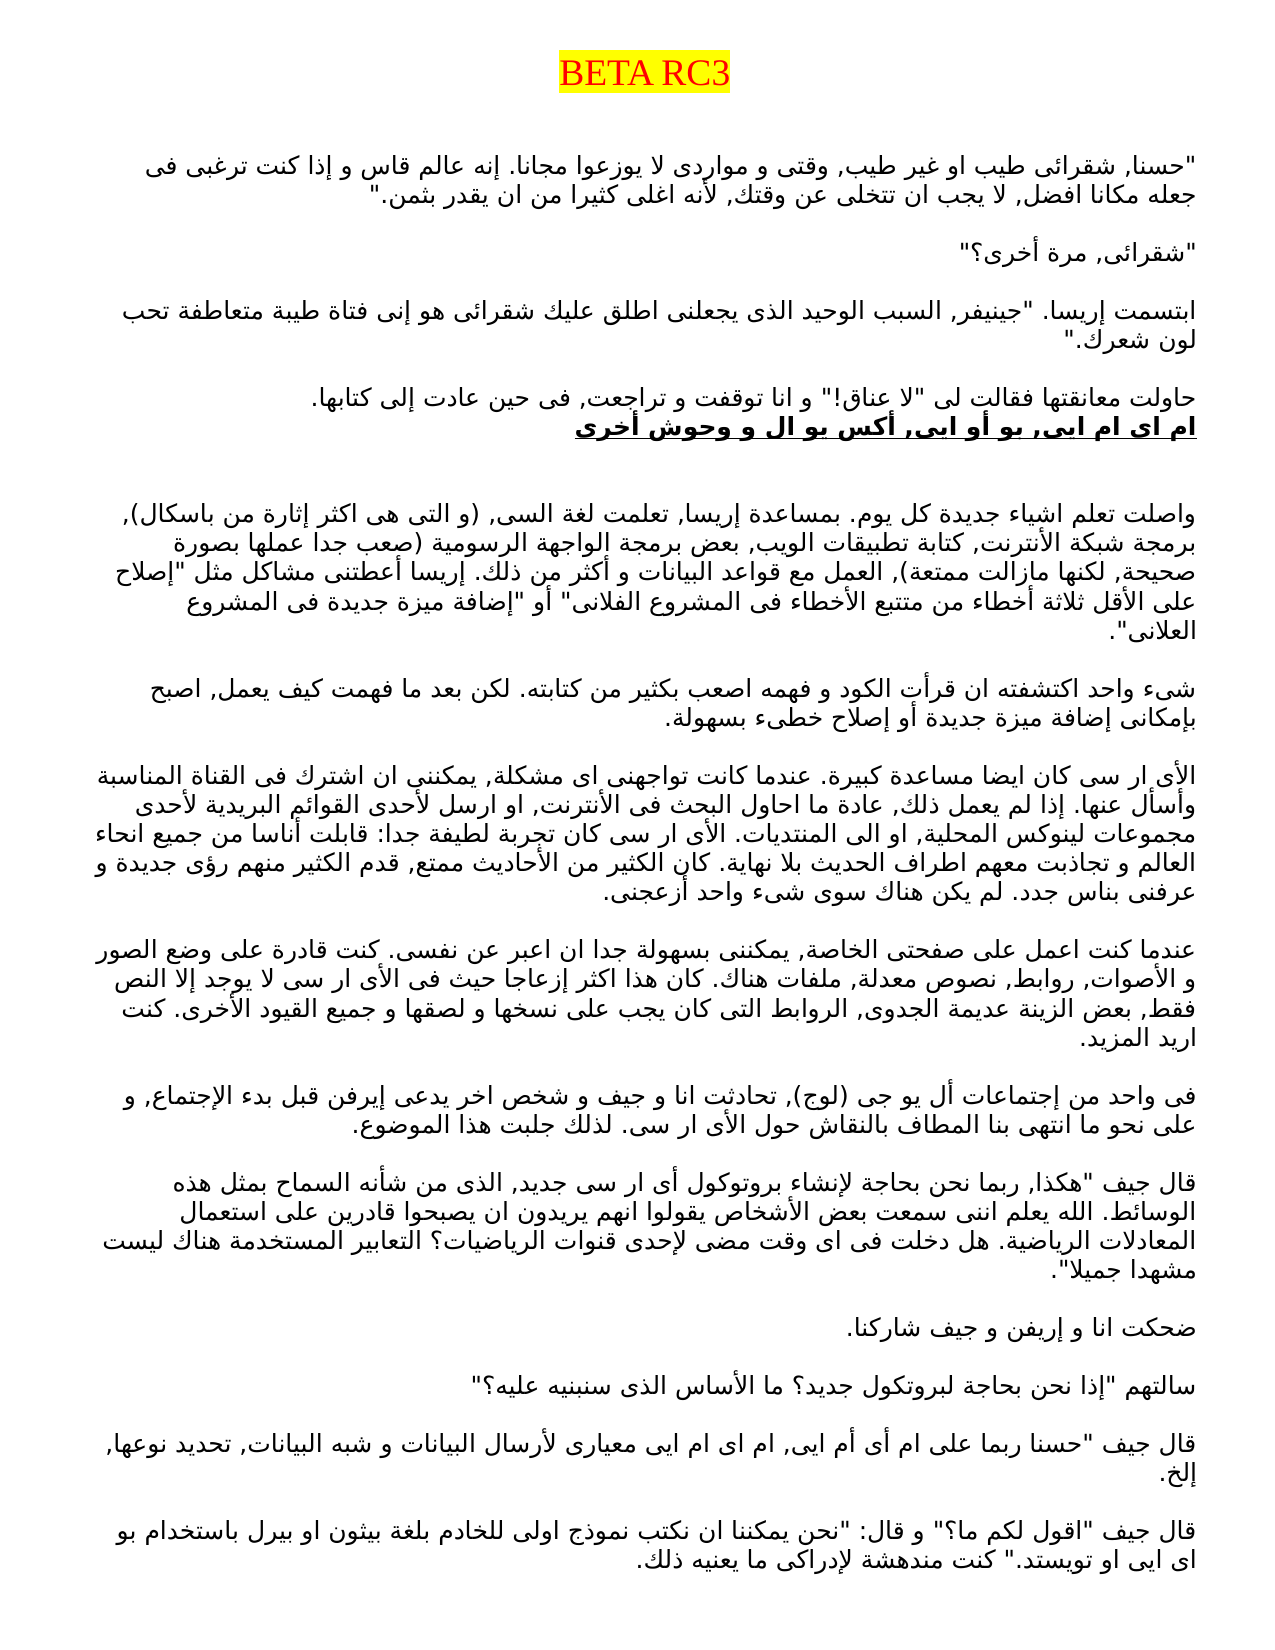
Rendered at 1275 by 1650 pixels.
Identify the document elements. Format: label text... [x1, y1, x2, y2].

text ام اى ام ايى, بو أو ايى, أكس يو ال و وحوش أخرى [92, 413, 1197, 442]
text ضحكت انا و إريفن و جيف شاركنا. [92, 1313, 1197, 1343]
text حاولت معانقتها فقالت لى "لا عناق!" و انا توقفت و تراجعت, فى حين عادت إلى كتابها. [92, 383, 1197, 413]
text سالتهم "إذا نحن بحاجة لبروتكول جديد؟ ما الأساس الذى سنبنيه عليه؟" [92, 1371, 1197, 1401]
text "حسنا, شقرائى طيب او غير طيب, وقتى و مواردى لا يوزعوا مجانا. إنه عالم قاس و إذا كنت ترغبى فى جعله مكانا افضل, لا يجب ان تتخلى عن وقتك, لأنه اغلى كثيرا من ان يقدر بثمن." [92, 151, 1197, 210]
text شىء واحد اكتشفته ان قرأت الكود و فهمه اصعب بكثير من كتابته. لكن بعد ما فهمت كيف يعمل, اصبح بإمكانى إضافة ميزة جديدة أو إصلاح خطىء بسهولة. [92, 674, 1197, 732]
text الأى ار سى كان ايضا مساعدة كبيرة. عندما كانت تواجهنى اى مشكلة, يمكننى ان اشترك فى القناة المناسبة وأسأل عنها. إذا لم يعمل ذلك, عادة ما احاول البحث فى الأنترنت, او ارسل لأحدى القوائم البريدية لأحدى مجموعات لينوكس المحلية, او الى المنتديات. الأى ار سى كان تجربة لطيفة جدا: قابلت أناسا من جميع انحاء العالم و تجاذبت معهم اطراف الحديث بلا نهاية. كان الكثير من الأحاديث ممتع, قدم الكثير منهم رؤى جديدة و عرفنى بناس جدد. لم يكن هناك سوى شىء واحد أزعجنى. [92, 761, 1197, 907]
text فى واحد من إجتماعات أل يو جى (لوج), تحادثت انا و جيف و شخص اخر يدعى إيرفن قبل بدء الإجتماع, و على نحو ما انتهى بنا المطاف بالنقاش حول الأى ار سى. لذلك جلبت هذا الموضوع. [92, 1081, 1197, 1139]
text قال جيف "حسنا ربما على ام أى أم ايى, ام اى ام ايى معيارى لأرسال البيانات و شبه البيانات, تحديد نوعها, إلخ. [92, 1429, 1197, 1488]
text عندما كنت اعمل على صفحتى الخاصة, يمكننى بسهولة جدا ان اعبر عن نفسى. كنت قادرة على وضع الصور و الأصوات, روابط, نصوص معدلة, ملفات هناك. كان هذا اكثر إزعاجا حيث فى الأى ار سى لا يوجد إلا النص فقط, بعض الزينة عديمة الجدوى, الروابط التى كان يجب على نسخها و لصقها و جميع القيود الأخرى. كنت اريد المزيد. [92, 936, 1197, 1052]
text قال جيف "اقول لكم ما؟" و قال: "نحن يمكننا ان نكتب نموذج اولى للخادم بلغة بيثون او بيرل باستخدام بو ‬‫اى ايى او تويستد." كنت مندهشة لإدراكى ما يعنيه ذلك. [92, 1516, 1197, 1575]
text "شقرائى, مرة أخرى؟" [92, 238, 1197, 268]
text واصلت تعلم اشياء جديدة كل يوم. بمساعدة إريسا, تعلمت لغة السى, (و التى هى اكثر إثارة من باسكال), برمجة شبكة الأنترنت, كتابة تطبيقات الويب, بعض برمجة الواجهة الرسومية (صعب جدا عملها بصورة صحيحة, لكنها مازالت ممتعة), العمل مع قواعد البيانات و أكثر من ذلك. إريسا أعطتنى مشاكل مثل "إصلاح على الأقل ثلاثة أخطاء من متتبع الأخطاء فى المشروع الفلانى" أو "إضافة ميزة جديدة فى المشروع العلانى". [92, 499, 1197, 645]
text ابتسمت إريسا. "جينيفر, السبب الوحيد الذى يجعلنى اطلق عليك شقرائى هو إنى فتاة طيبة متعاطفة تحب لون شعرك." [92, 296, 1197, 355]
text قال جيف "هكذا, ربما نحن بحاجة لإنشاء بروتوكول أى ار سى جديد, الذى من شأنه السماح بمثل هذه الوسائط. الله يعلم اننى سمعت بعض الأشخاص يقولوا انهم يريدون ان يصبحوا قادرين على استعمال المعادلات الرياضية. هل دخلت فى اى وقت مضى لإحدى قنوات الرياضيات؟ التعابير المستخدمة هناك ليست مشهدا جميلا". [92, 1168, 1197, 1285]
